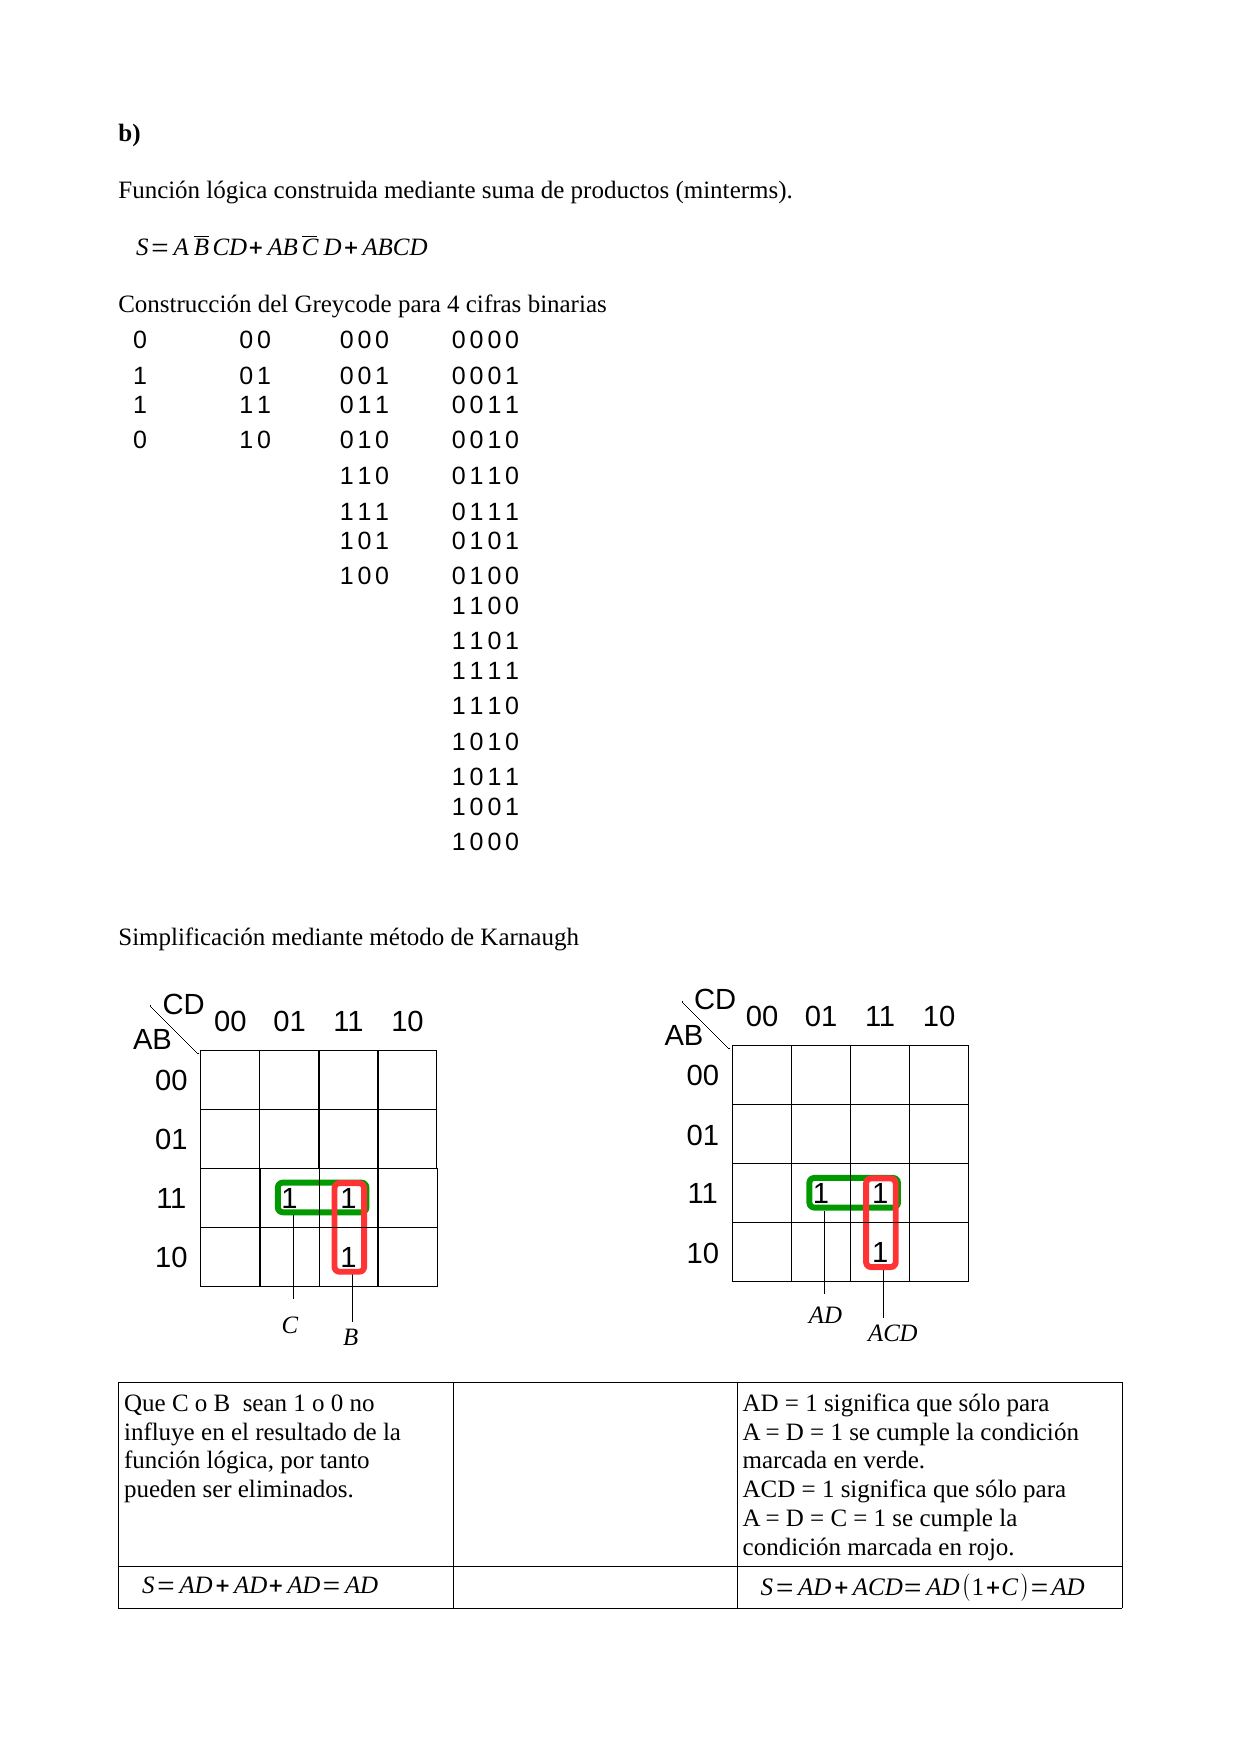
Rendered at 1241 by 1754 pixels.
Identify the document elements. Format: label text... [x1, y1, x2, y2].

table_header [454, 1383, 737, 1566]
text Construcción del Greycode para 4 cifras binarias [118, 289, 1122, 318]
table_cell [454, 1567, 737, 1608]
text Función lógica construida mediante suma de productos (minterms). [118, 176, 1122, 204]
table_header Que C o B sean 1 o 0 no influye en el resultado de la función lógica, por tanto pueden ser eliminados. [119, 1383, 453, 1566]
table_cell [738, 1567, 1122, 1608]
table_cell [119, 1567, 453, 1608]
text b) [118, 118, 1122, 147]
table_header AD = 1 significa que sólo para A = D = 1 se cumple la condición marcada en verde. ACD = 1 significa que sólo para A = D = C = 1 se cumple la condición marcada en rojo. [738, 1383, 1122, 1566]
text Simplificación mediante método de Karnaugh [118, 922, 1122, 951]
